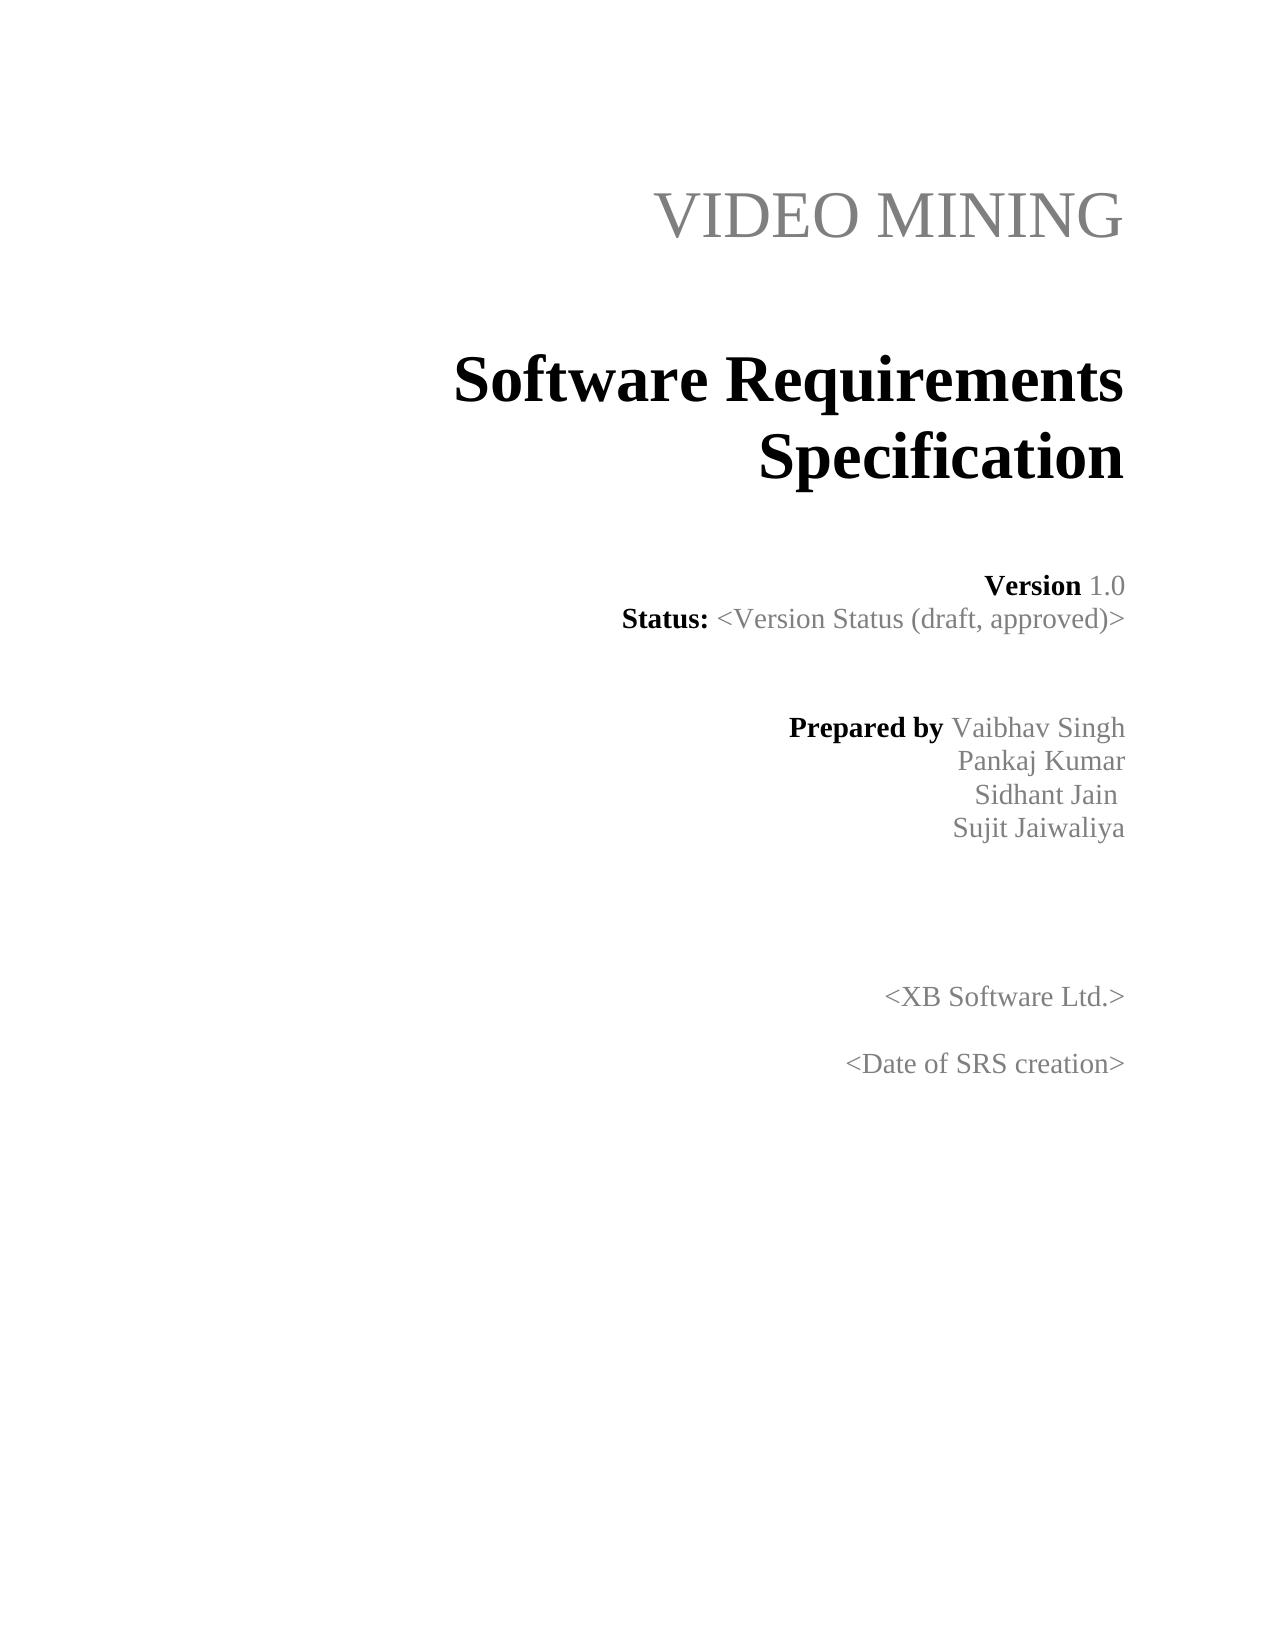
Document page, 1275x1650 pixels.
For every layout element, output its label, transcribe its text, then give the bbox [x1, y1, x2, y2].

text <XB Software Ltd.> <Date of SRS creation> [150, 979, 1125, 1079]
text Version 1.0 Status: <Version Status (draft, approved)> [150, 568, 1125, 635]
title VIDEO MINING [150, 175, 1125, 252]
title Software Requirements Specification [150, 339, 1125, 493]
text Prepared by Vaibhav Singh Pankaj Kumar Sidhant Jain Sujit Jaiwaliya [150, 710, 1125, 904]
